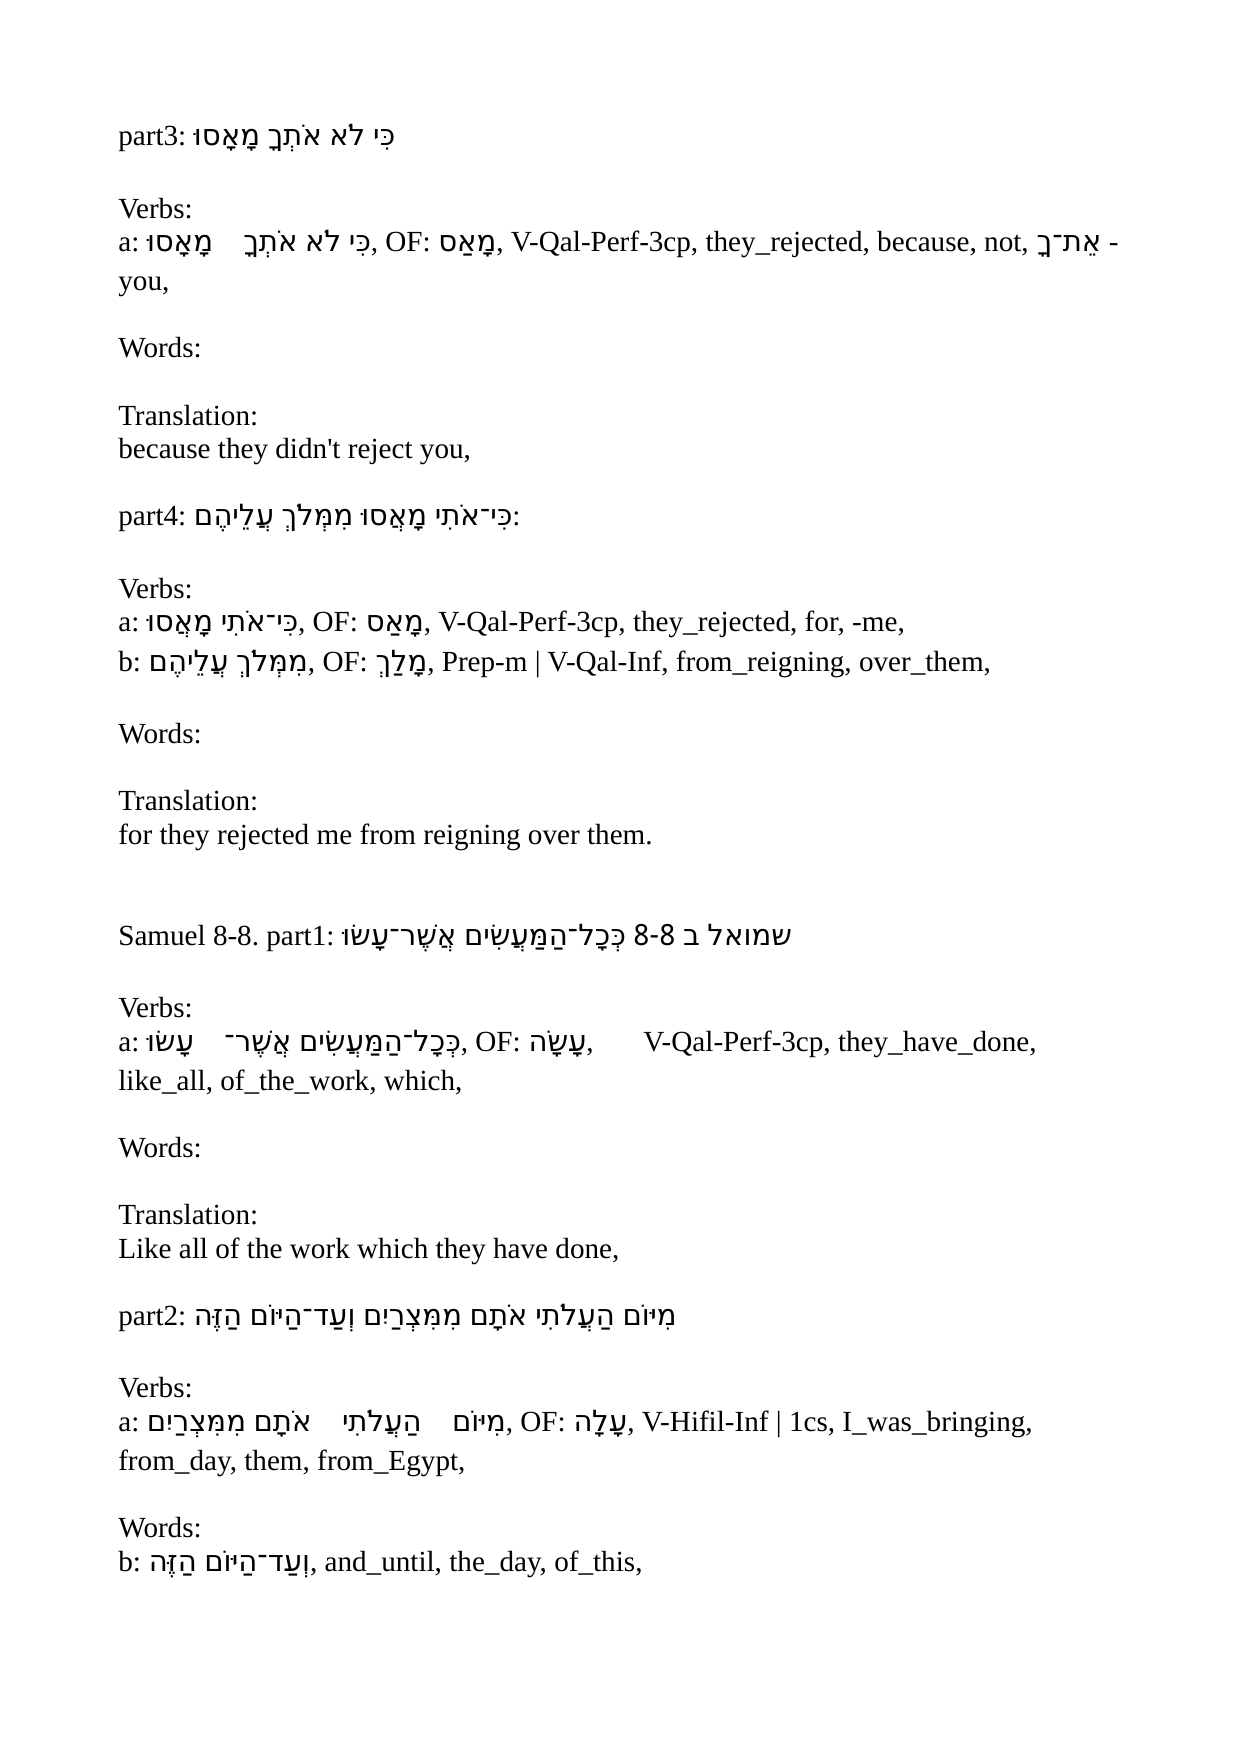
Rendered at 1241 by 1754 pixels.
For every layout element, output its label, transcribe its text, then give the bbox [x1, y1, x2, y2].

text Verbs: [118, 1371, 1122, 1404]
text part4: כִּי־אֹתִי מָאֲסוּ מִמְּלֹךְ עֲלֵיהֶם: [118, 498, 1122, 537]
text a: כְּכָל־הַמַּעֲשִׂים אֲשֶׁר־ עָשׂוּ, OF: עָשָֹה, V-Qal-Perf-3cp, they_have_done, like_all, of_the_work, which, [118, 1024, 1122, 1097]
text Words: [118, 716, 1122, 750]
text a: מִיּוֹם הַעֲלֹתִי אֹתָם מִמִּצְרַיִם, OF: עָלָה, V-Hifil-Inf | 1cs, I_was_bringing, from_day, them, from_Egypt, [118, 1404, 1122, 1477]
text b: וְעַד־הַיּוֹם הַזֶּה, and_until, the_day, of_this, [118, 1544, 1122, 1583]
text Translation: [118, 1197, 1122, 1231]
text Words: [118, 1130, 1122, 1164]
text Translation: [118, 783, 1122, 817]
text Verbs: [118, 191, 1122, 224]
text Words: [118, 331, 1122, 364]
text part3: כִּי לֹא אֹתְךָ מָאָסוּ [118, 118, 1122, 157]
text part2: מִיּוֹם הַעֲלֹתִי אֹתָם מִמִּצְרַיִם וְעַד־הַיּוֹם הַזֶּה [118, 1298, 1122, 1337]
text b: מִמְּלֹךְ עֲלֵיהֶם, OF: מָלַךְ, Prep-m | V-Qal-Inf, from_reigning, over_them, [118, 644, 1122, 683]
text Verbs: [118, 990, 1122, 1024]
text for they rejected me from reigning over them. [118, 817, 1122, 851]
text a: כִּי לֹא אֹתְךָ מָאָסוּ, OF: מָאַס, V-Qal-Perf-3cp, they_rejected, because, not, אֵת־ךָ -you, [118, 224, 1122, 297]
text Verbs: [118, 571, 1122, 604]
text Words: [118, 1510, 1122, 1544]
text Like all of the work which they have done, [118, 1231, 1122, 1264]
text because they didn't reject you, [118, 431, 1122, 465]
text Translation: [118, 398, 1122, 431]
text Samuel 8-8. part1: שמואל ב 8-8 כְּכָל־הַמַּעֲשִׂים אֲשֶׁר־עָשׂוּ [118, 918, 1122, 957]
text a: כִּי־אֹתִי מָאֲסוּ, OF: מָאַס, V-Qal-Perf-3cp, they_rejected, for, -me, [118, 604, 1122, 644]
